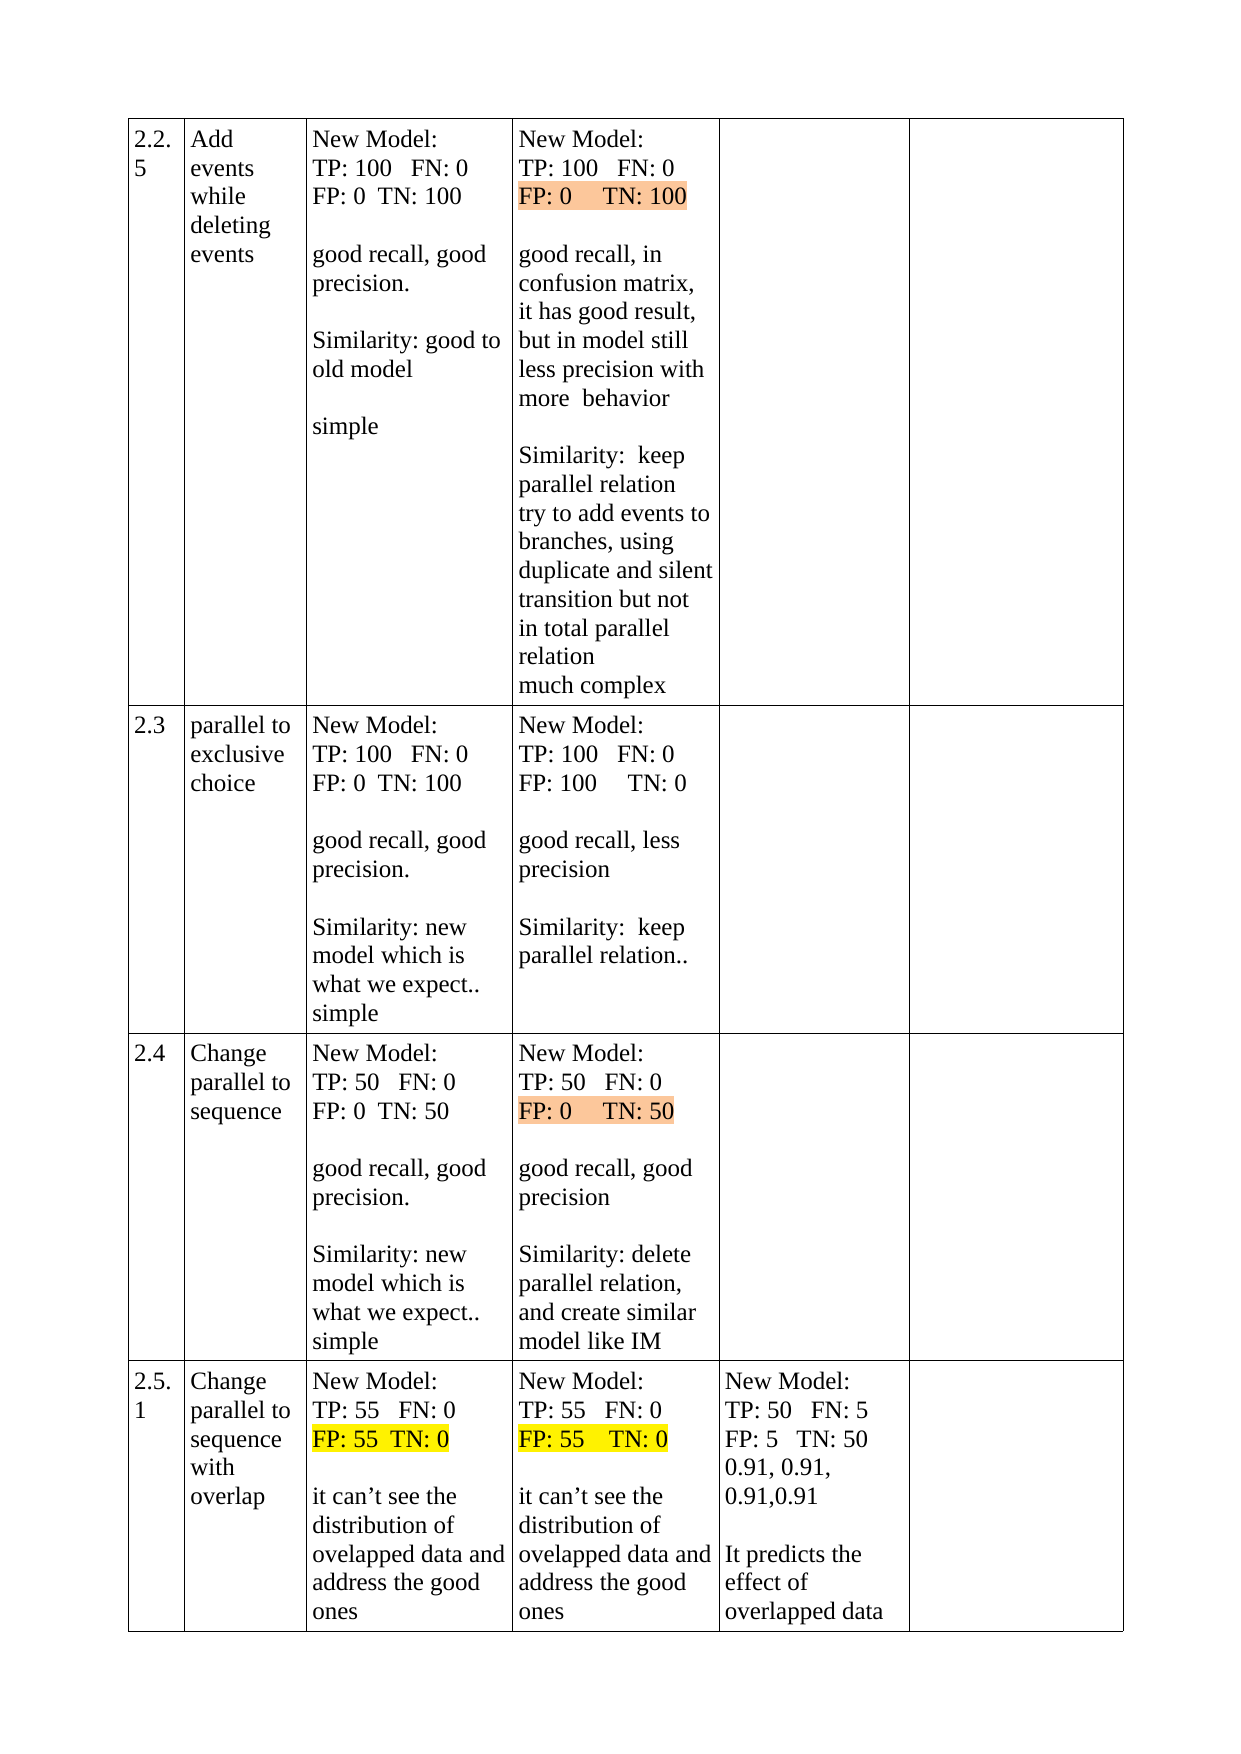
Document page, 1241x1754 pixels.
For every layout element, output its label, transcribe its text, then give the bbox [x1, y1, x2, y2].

table_cell [910, 119, 1123, 705]
table_cell New Model: TP: 55 FN: 0 FP: 55 TN: 0 it can’t see the distribution of ovelapped data and address the good ones [307, 1361, 512, 1631]
table_cell [910, 1361, 1123, 1631]
table_cell New Model: TP: 100 FN: 0 FP: 0 TN: 100 good recall, good precision. Similarity: good to old model simple [307, 119, 512, 705]
table_cell Change parallel to sequence with overlap [185, 1361, 306, 1631]
table_cell 2.3 [129, 706, 184, 1032]
table_cell parallel to exclusive choice [185, 706, 306, 1032]
table_cell [910, 706, 1123, 1032]
table_cell [910, 1034, 1123, 1360]
table_cell [720, 706, 909, 1032]
table_cell [720, 1034, 909, 1360]
table_cell New Model: TP: 50 FN: 0 FP: 0 TN: 50 good recall, good precision. Similarity: new model which is what we expect.. simple [307, 1034, 512, 1360]
table_cell New Model: TP: 100 FN: 0 FP: 0 TN: 100 good recall, good precision. Similarity: new model which is what we expect.. simple [307, 706, 512, 1032]
table_cell New Model: TP: 100 FN: 0 FP: 100 TN: 0 good recall, less precision Similarity: keep parallel relation.. [513, 706, 719, 1032]
table_cell Add events while deleting events [185, 119, 306, 705]
table_cell 2.5.1 [129, 1361, 184, 1631]
table_cell 2.4 [129, 1034, 184, 1360]
table_cell New Model: TP: 50 FN: 0 FP: 0 TN: 50 good recall, good precision Similarity: delete parallel relation, and create similar model like IM [513, 1034, 719, 1360]
table_cell 2.2.5 [129, 119, 184, 705]
table_cell New Model: TP: 55 FN: 0 FP: 55 TN: 0 it can’t see the distribution of ovelapped data and address the good ones [513, 1361, 719, 1631]
table_cell New Model: TP: 50 FN: 5 FP: 5 TN: 50 0.91, 0.91, 0.91,0.91 It predicts the effect of overlapped data [720, 1361, 909, 1631]
table_cell Change parallel to sequence [185, 1034, 306, 1360]
table_cell [720, 119, 909, 705]
table_cell New Model: TP: 100 FN: 0 FP: 0 TN: 100 good recall, in confusion matrix, it has good result, but in model still less precision with more behavior Similarity: keep parallel relation try to add events to branches, using duplicate and silent transition but not in total parallel relation much complex [513, 119, 719, 705]
